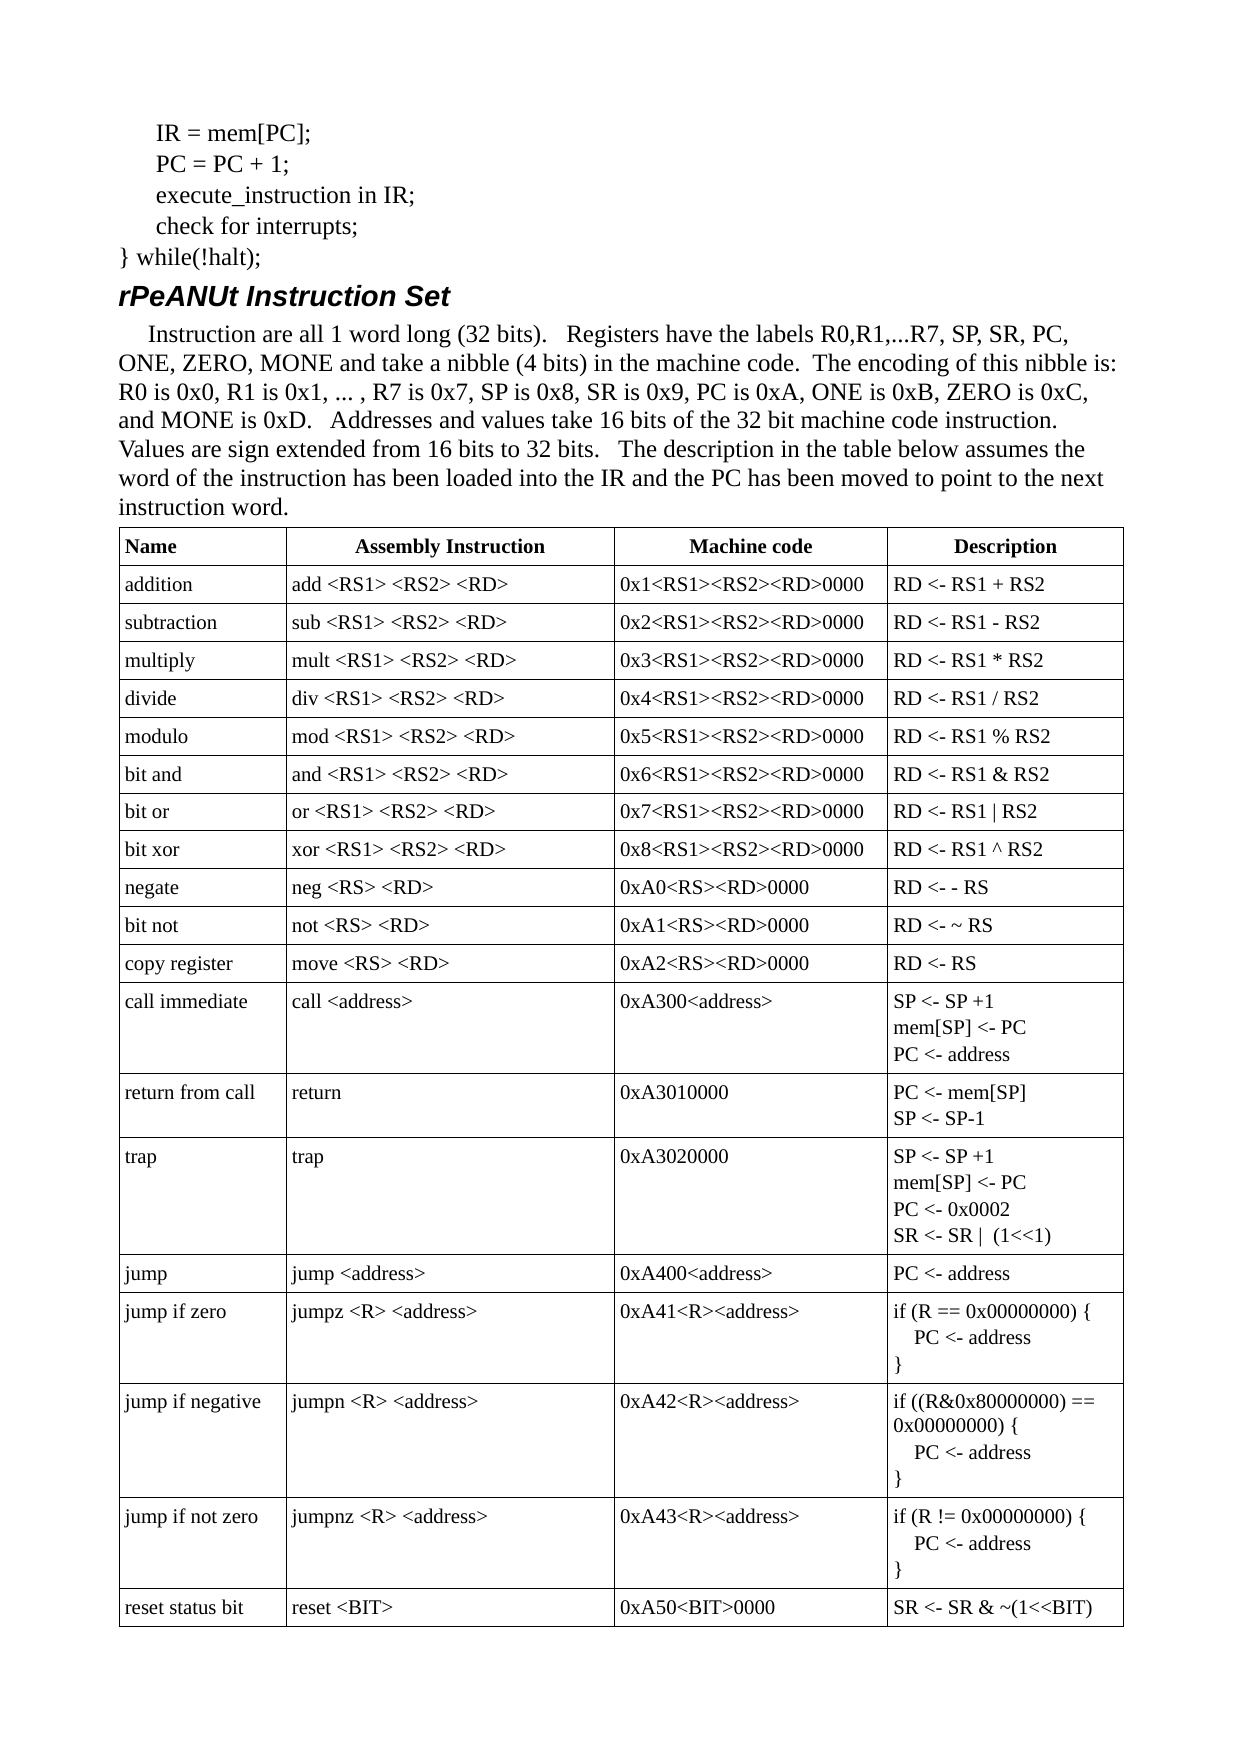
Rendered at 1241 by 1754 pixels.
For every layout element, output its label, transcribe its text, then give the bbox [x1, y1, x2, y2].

table_cell call immediate [120, 983, 286, 1073]
table_cell SP <- SP +1 mem[SP] <- PC PC <- address [888, 983, 1123, 1073]
table_cell 0xA42<R><address> [615, 1384, 887, 1497]
table_cell jumpn <R> <address> [287, 1384, 614, 1497]
table_cell 0xA2<RS><RD>0000 [615, 945, 887, 982]
table_cell 0xA3020000 [615, 1138, 887, 1254]
table_cell return [287, 1074, 614, 1137]
table_cell 0xA400<address> [615, 1255, 887, 1292]
table_cell RD <- RS1 % RS2 [888, 718, 1123, 754]
table_cell 0x2<RS1><RS2><RD>0000 [615, 604, 887, 641]
table_cell 0x7<RS1><RS2><RD>0000 [615, 794, 887, 830]
table_cell trap [120, 1138, 286, 1254]
table_cell 0x6<RS1><RS2><RD>0000 [615, 756, 887, 792]
table_cell jump if not zero [120, 1498, 286, 1588]
table_cell RD <- RS1 - RS2 [888, 604, 1123, 641]
text execute_instruction in IR; [118, 180, 1122, 209]
table_cell or <RS1> <RS2> <RD> [287, 794, 614, 830]
table_cell 0xA0<RS><RD>0000 [615, 869, 887, 906]
table_header Description [888, 528, 1123, 565]
table_cell RD <- ~ RS [888, 907, 1123, 944]
table_cell and <RS1> <RS2> <RD> [287, 756, 614, 792]
table_cell 0xA1<RS><RD>0000 [615, 907, 887, 944]
table_cell sub <RS1> <RS2> <RD> [287, 604, 614, 641]
table_cell move <RS> <RD> [287, 945, 614, 982]
table_cell add <RS1> <RS2> <RD> [287, 566, 614, 603]
text Instruction are all 1 word long (32 bits). Registers have the labels R0,R1,...R7, SP, SR, PC, ONE, ZERO, MONE and take a nibble (4 bits) in the machine code. The encoding of this nibble is: R0 is 0x0, R1 is 0x1, ... , R7 is 0x7, SP is 0x8, SR is 0x9, PC is 0xA, ONE is 0xB, ZERO is 0xC, and MONE is 0xD. Addresses and values take 16 bits of the 32 bit machine code instruction. Values are sign extended from 16 bits to 32 bits. The description in the table below assumes the word of the instruction has been loaded into the IR and the PC has been moved to point to the next instruction word. [118, 319, 1122, 521]
table_cell RD <- RS1 ^ RS2 [888, 831, 1123, 868]
subtitle rPeANUt Instruction Set [118, 279, 1122, 313]
text IR = mem[PC]; [118, 118, 1122, 147]
table_header Machine code [615, 528, 887, 565]
table_cell neg <RS> <RD> [287, 869, 614, 906]
table_cell 0x4<RS1><RS2><RD>0000 [615, 680, 887, 717]
table_cell divide [120, 680, 286, 717]
table_cell 0xA3010000 [615, 1074, 887, 1137]
table_cell RD <- RS1 / RS2 [888, 680, 1123, 717]
table_cell if (R != 0x00000000) { PC <- address } [888, 1498, 1123, 1588]
table_cell if (R == 0x00000000) { PC <- address } [888, 1293, 1123, 1382]
table_cell 0xA43<R><address> [615, 1498, 887, 1588]
table_cell return from call [120, 1074, 286, 1137]
table_cell RD <- - RS [888, 869, 1123, 906]
table_cell PC <- mem[SP] SP <- SP-1 [888, 1074, 1123, 1137]
table_cell mult <RS1> <RS2> <RD> [287, 642, 614, 679]
table_cell call <address> [287, 983, 614, 1073]
table_cell negate [120, 869, 286, 906]
table_cell addition [120, 566, 286, 603]
table_cell trap [287, 1138, 614, 1254]
table_cell jumpnz <R> <address> [287, 1498, 614, 1588]
table_cell 0xA300<address> [615, 983, 887, 1073]
text check for interrupts; [118, 211, 1122, 240]
table_cell PC <- address [888, 1255, 1123, 1292]
table_cell 0x3<RS1><RS2><RD>0000 [615, 642, 887, 679]
table_cell if ((R&0x80000000) == 0x00000000) { PC <- address } [888, 1384, 1123, 1497]
table_cell jump [120, 1255, 286, 1292]
table_cell copy register [120, 945, 286, 982]
table_cell jump <address> [287, 1255, 614, 1292]
table_cell RD <- RS1 | RS2 [888, 794, 1123, 830]
table_cell 0xA41<R><address> [615, 1293, 887, 1382]
table_cell bit not [120, 907, 286, 944]
table_header Assembly Instruction [287, 528, 614, 565]
table_header Name [120, 528, 286, 565]
table_cell xor <RS1> <RS2> <RD> [287, 831, 614, 868]
table_cell jumpz <R> <address> [287, 1293, 614, 1382]
table_cell subtraction [120, 604, 286, 641]
table_cell modulo [120, 718, 286, 754]
table_cell jump if negative [120, 1384, 286, 1497]
table_cell bit xor [120, 831, 286, 868]
table_cell SR <- SR & ~(1<<BIT) [888, 1589, 1123, 1626]
table_cell mod <RS1> <RS2> <RD> [287, 718, 614, 754]
table_cell reset <BIT> [287, 1589, 614, 1626]
table_cell 0x5<RS1><RS2><RD>0000 [615, 718, 887, 754]
table_cell not <RS> <RD> [287, 907, 614, 944]
table_cell RD <- RS1 * RS2 [888, 642, 1123, 679]
table_cell SP <- SP +1 mem[SP] <- PC PC <- 0x0002 SR <- SR | (1<<1) [888, 1138, 1123, 1254]
text } while(!halt); [118, 242, 1122, 271]
table_cell multiply [120, 642, 286, 679]
table_cell 0xA50<BIT>0000 [615, 1589, 887, 1626]
table_cell jump if zero [120, 1293, 286, 1382]
table_cell div <RS1> <RS2> <RD> [287, 680, 614, 717]
table_cell RD <- RS1 + RS2 [888, 566, 1123, 603]
table_cell 0x8<RS1><RS2><RD>0000 [615, 831, 887, 868]
table_cell 0x1<RS1><RS2><RD>0000 [615, 566, 887, 603]
table_cell bit and [120, 756, 286, 792]
table_cell RD <- RS1 & RS2 [888, 756, 1123, 792]
table_cell RD <- RS [888, 945, 1123, 982]
text PC = PC + 1; [118, 149, 1122, 178]
table_cell bit or [120, 794, 286, 830]
table_cell reset status bit [120, 1589, 286, 1626]
